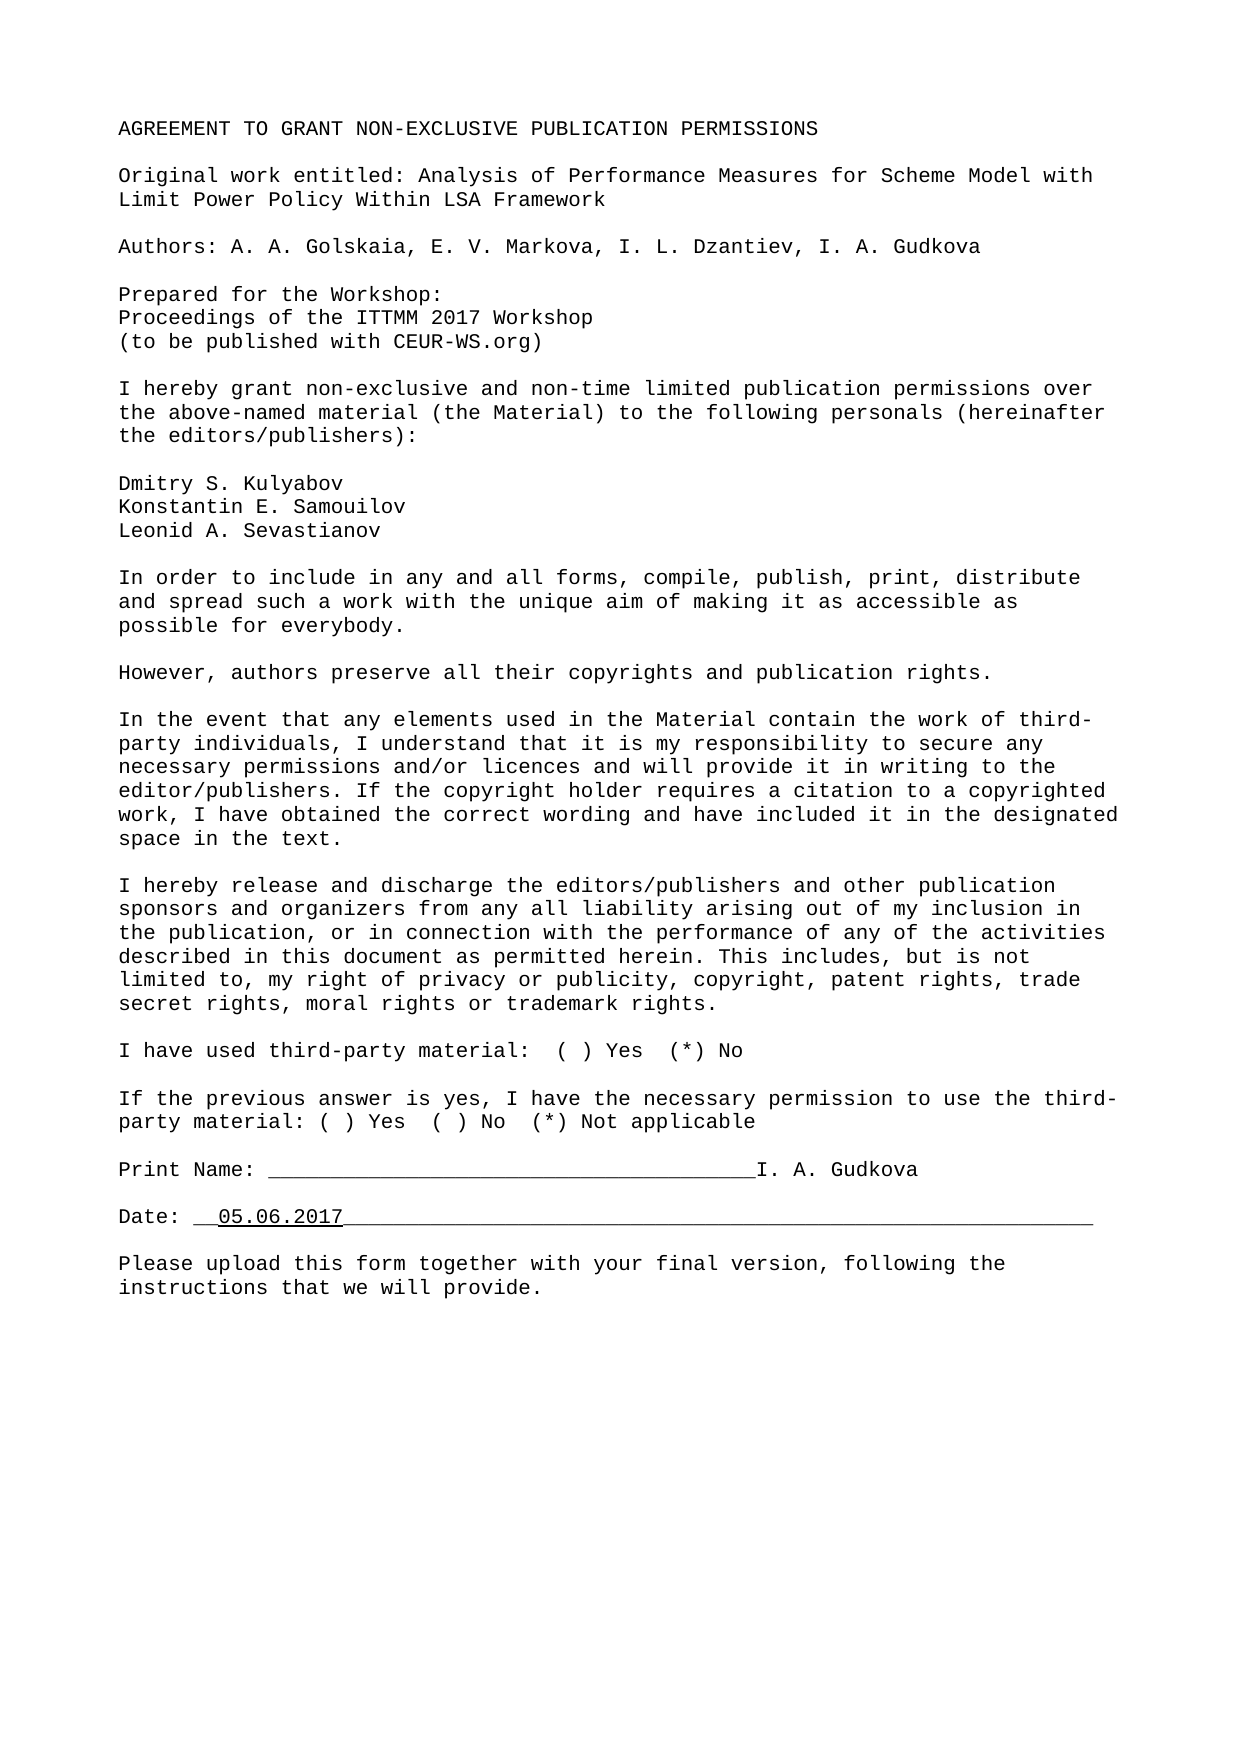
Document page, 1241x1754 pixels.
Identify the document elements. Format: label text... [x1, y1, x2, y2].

text the above-named material (the Material) to the following personals (hereinafter [118, 402, 1122, 426]
text and spread such a work with the unique aim of making it as accessible as [118, 591, 1122, 615]
text necessary permissions and/or licences and will provide it in writing to the [118, 757, 1122, 780]
text (to be published with CEUR-WS.org) [118, 331, 1122, 354]
text In the event that any elements used in the Material contain the work of third- [118, 709, 1122, 733]
text Authors: A. A. Golskaia, E. V. Markova, I. L. Dzantiev, I. A. Gudkova [118, 236, 1122, 260]
text the publication, or in connection with the performance of any of the activities [118, 922, 1122, 946]
text I hereby grant non-exclusive and non-time limited publication permissions over [118, 378, 1122, 402]
text party material: ( ) Yes ( ) No (*) Not applicable [118, 1111, 1122, 1135]
text space in the text. [118, 827, 1122, 851]
text limited to, my right of privacy or publicity, copyright, patent rights, trade [118, 969, 1122, 993]
text Dmitry S. Kulyabov [118, 473, 1122, 496]
text Leonid A. Sevastianov [118, 520, 1122, 544]
text Proceedings of the ITTMM 2017 Workshop [118, 307, 1122, 331]
text party individuals, I understand that it is my responsibility to secure any [118, 733, 1122, 757]
text Original work entitled: Analysis of Performance Measures for Scheme Model with Limit Power Policy Within LSA Framework [118, 165, 1122, 213]
text Print Name: _______________________________________I. A. Gudkova [118, 1158, 1122, 1182]
text the editors/publishers): [118, 426, 1122, 449]
text However, authors preserve all their copyrights and publication rights. [118, 662, 1122, 686]
text Date: __05.06.2017____________________________________________________________ [118, 1206, 1122, 1229]
text In order to include in any and all forms, compile, publish, print, distribute [118, 567, 1122, 591]
text sponsors and organizers from any all liability arising out of my inclusion in [118, 898, 1122, 922]
text Please upload this form together with your final version, following the [118, 1253, 1122, 1277]
text instructions that we will provide. [118, 1277, 1122, 1300]
text AGREEMENT TO GRANT NON-EXCLUSIVE PUBLICATION PERMISSIONS [118, 118, 1122, 142]
text I hereby release and discharge the editors/publishers and other publication [118, 875, 1122, 898]
text work, I have obtained the correct wording and have included it in the designated [118, 804, 1122, 827]
text Prepared for the Workshop: [118, 284, 1122, 307]
text I have used third-party material: ( ) Yes (*) No [118, 1040, 1122, 1064]
text described in this document as permitted herein. This includes, but is not [118, 946, 1122, 969]
text If the previous answer is yes, I have the necessary permission to use the third- [118, 1088, 1122, 1111]
text secret rights, moral rights or trademark rights. [118, 993, 1122, 1017]
text Konstantin E. Samouilov [118, 496, 1122, 520]
text editor/publishers. If the copyright holder requires a citation to a copyrighted [118, 780, 1122, 804]
text possible for everybody. [118, 615, 1122, 638]
